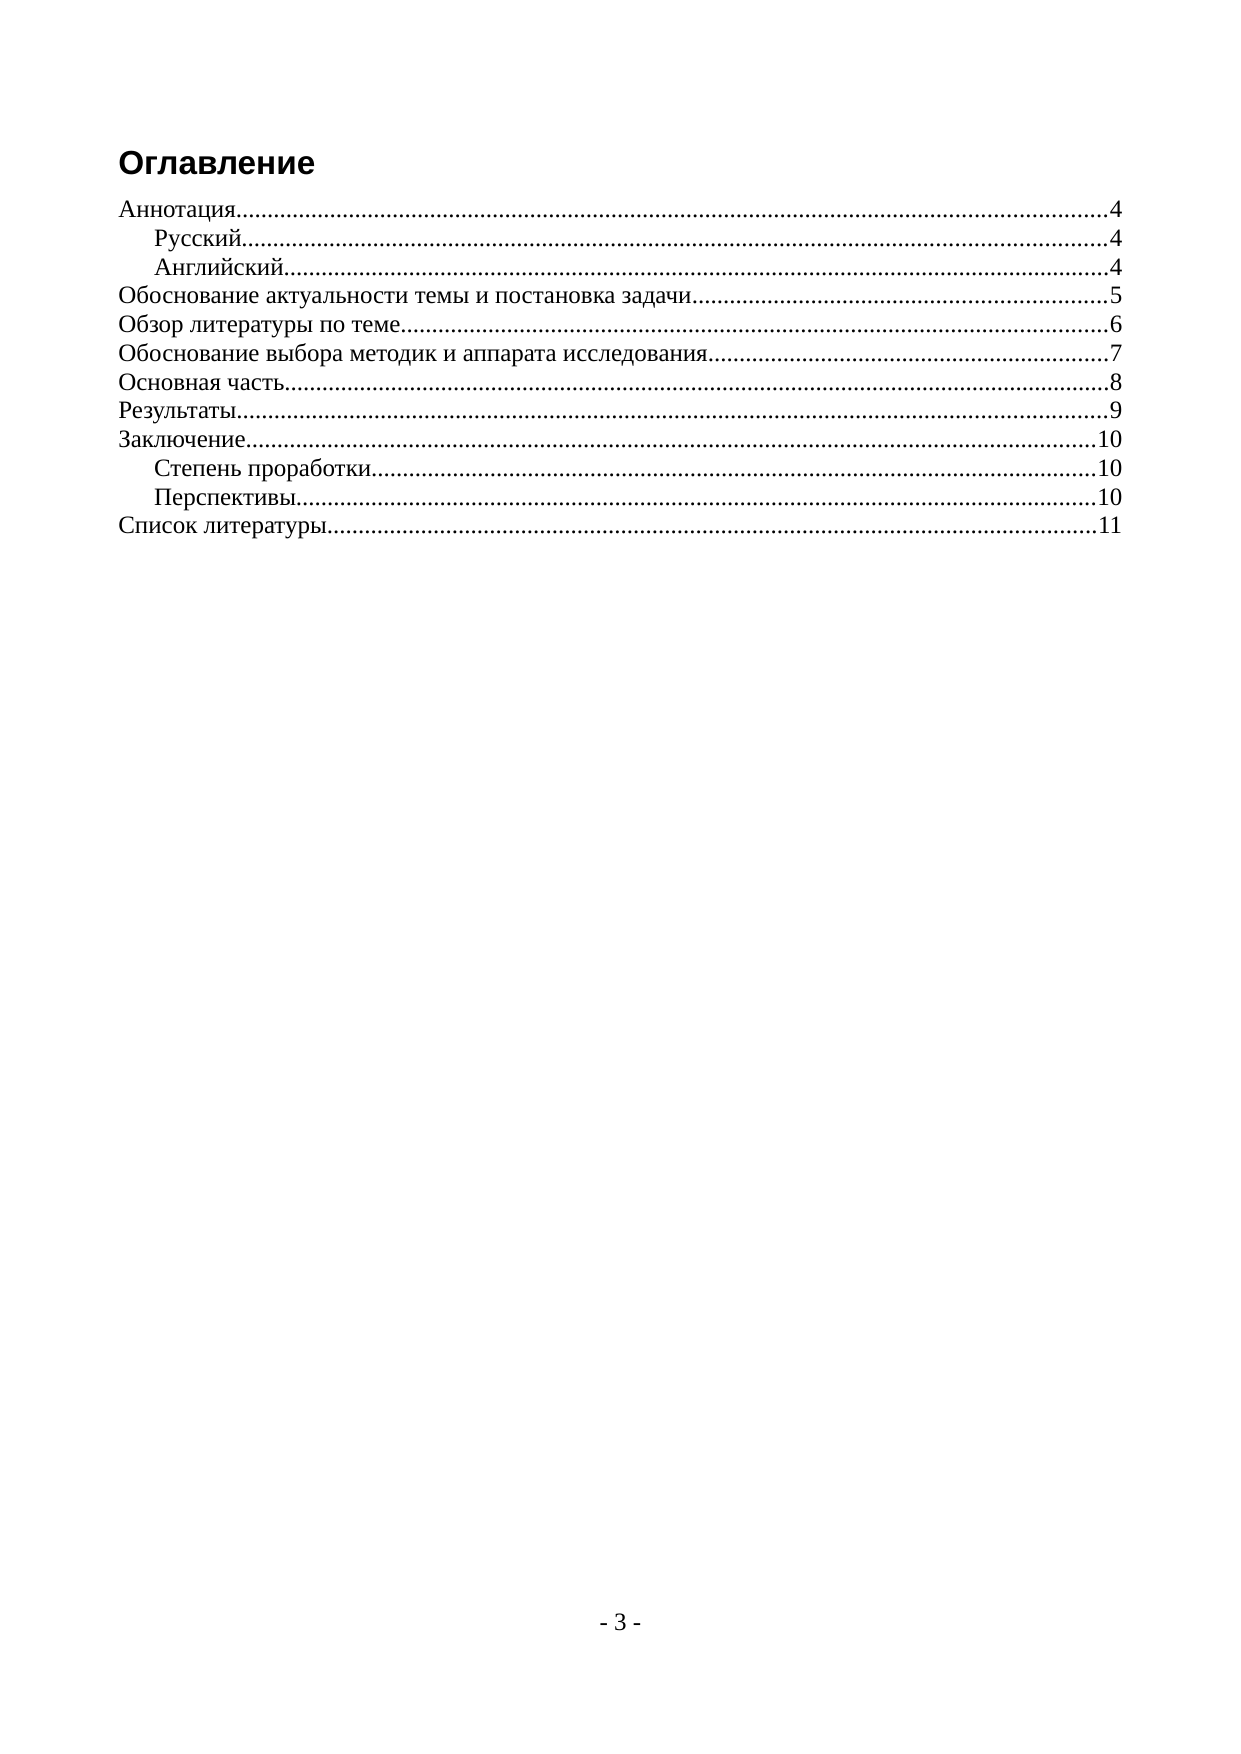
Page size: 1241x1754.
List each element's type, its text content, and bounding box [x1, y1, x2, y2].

text Английский 4 [148, 252, 1122, 280]
text Русский 4 [148, 223, 1122, 252]
text Степень проработки 10 [148, 453, 1122, 482]
text Перспективы 10 [148, 482, 1122, 510]
text Заключение 10 [118, 424, 1122, 453]
subtitle Оглавление [118, 143, 1122, 182]
text Список литературы 11 [118, 510, 1122, 539]
text Обзор литературы по теме 6 [118, 309, 1122, 338]
text Обоснование выбора методик и аппарата исследования 7 [118, 338, 1122, 367]
text Аннотация 4 [118, 194, 1122, 223]
text Основная часть 8 [118, 367, 1122, 395]
text Результаты 9 [118, 395, 1122, 424]
text Обоснование актуальности темы и постановка задачи 5 [118, 280, 1122, 309]
